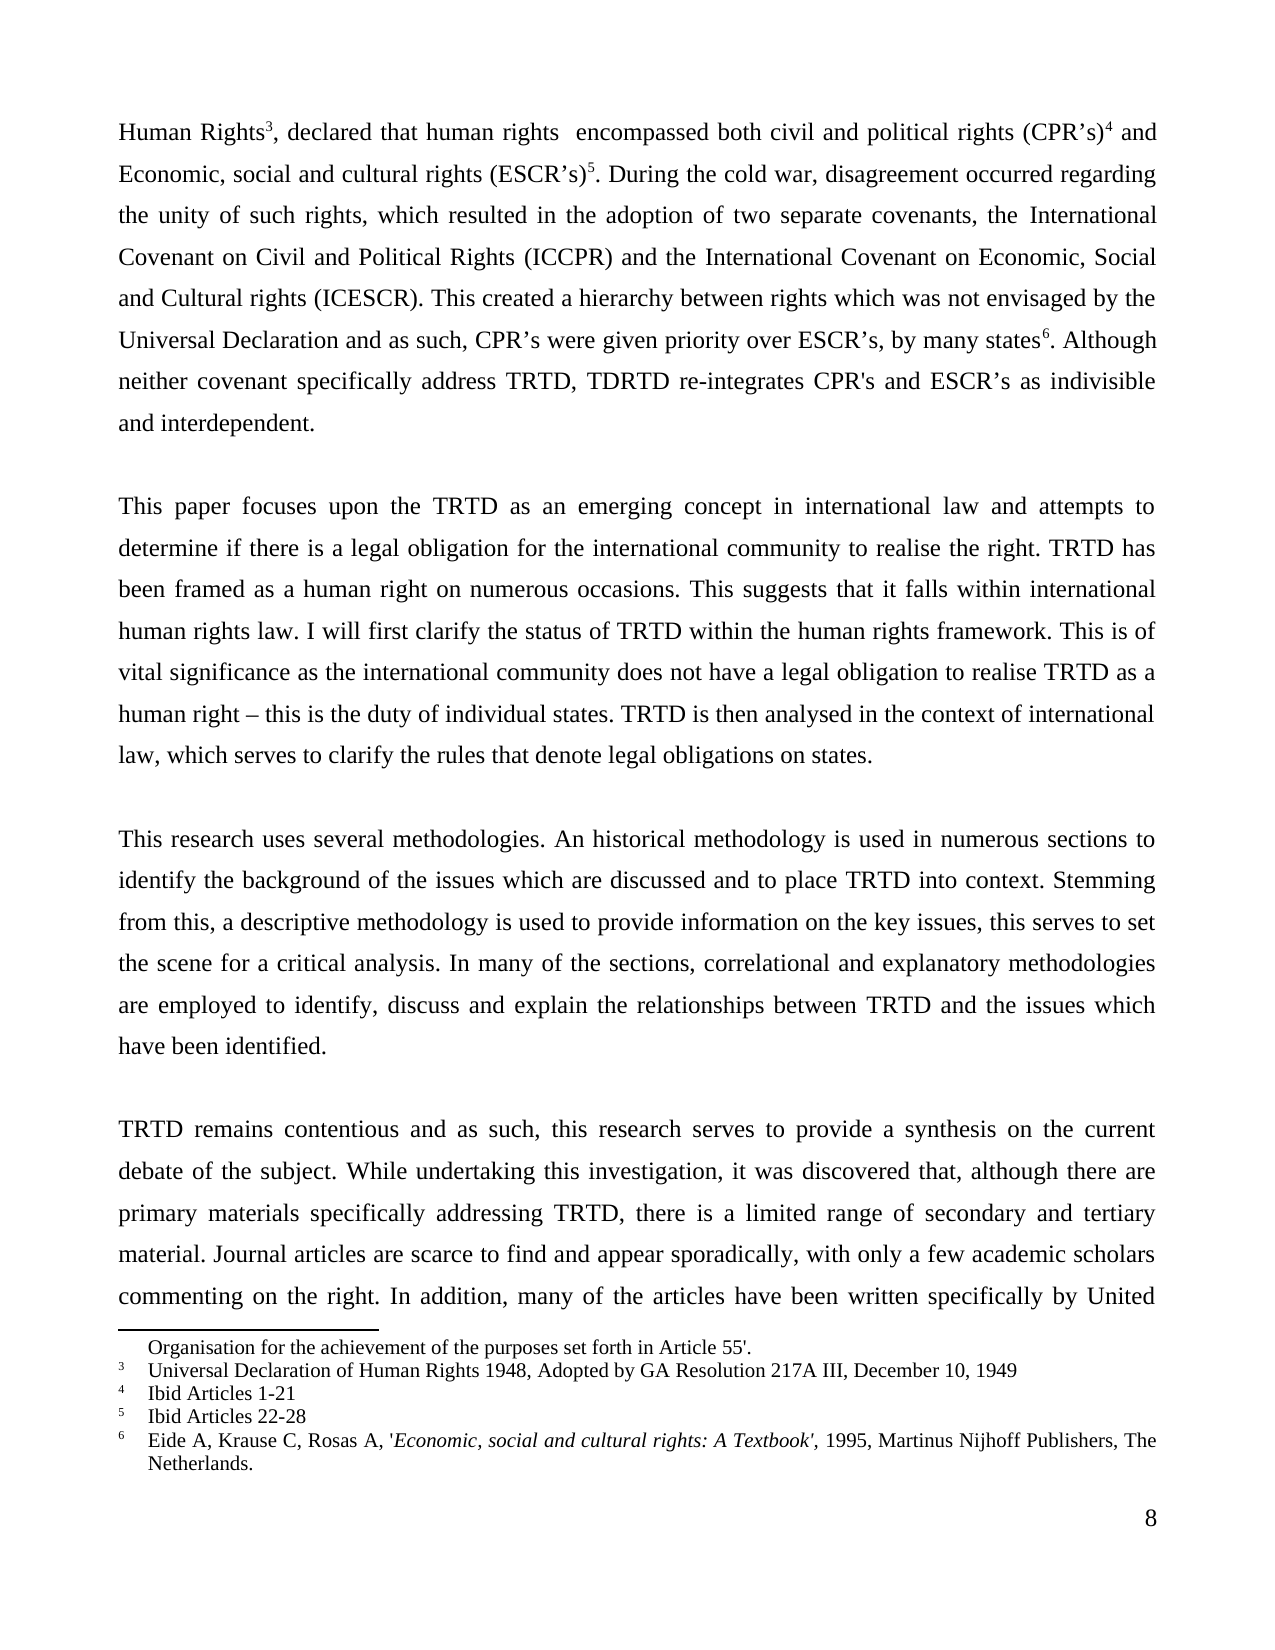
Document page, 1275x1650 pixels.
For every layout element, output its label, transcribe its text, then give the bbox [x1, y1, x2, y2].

text Organisation for the achievement of the purposes set forth in Article 55'. [118, 1336, 1157, 1359]
text TRTD remains contentious and as such, this research serves to provide a synthesis on the current debate of the subject. While undertaking this investigation, it was discovered that, although there are primary materials specifically addressing TRTD, there is a limited range of secondary and tertiary material. Journal articles are scarce to find and appear sporadically, with only a few academic scholars commenting on the right. In addition, many of the articles have been written specifically by United [118, 1116, 1157, 1309]
text Ibid Articles 1-21 [118, 1382, 1157, 1405]
text This research uses several methodologies. An historical methodology is used in numerous sections to identify the background of the issues which are discussed and to place TRTD into context. Stemming from this, a descriptive methodology is used to provide information on the key issues, this serves to set the scene for a critical analysis. In many of the sections, correlational and explanatory methodologies are employed to identify, discuss and explain the relationships between TRTD and the issues which have been identified. [118, 825, 1157, 1060]
text Ibid Articles 22-28 [118, 1405, 1157, 1428]
text The concept of the right to development is fairly new within international law. It was endorsed as a human right by the General Assembly Declaration on the Right to Development (TDRTD) by a majority, with only the USA casting a dissenting vote. The link between human rights and economic and social development was recognised in the United Nations Charter. The Universal Declaration of Human Rights, declared that human rights encompassed both civil and political rights (CPR’s) and Economic, social and cultural rights (ESCR’s). During the cold war, disagreement occurred regarding the unity of such rights, which resulted in the adoption of two separate covenants, the International Covenant on Civil and Political Rights (ICCPR) and the International Covenant on Economic, Social and Cultural rights (ICESCR). This created a hierarchy between rights which was not envisaged by the Universal Declaration and as such, CPR’s were given priority over ESCR’s, by many states. Although neither covenant specifically address TRTD, TDRTD re-integrates CPR's and ESCR’s as indivisible and interdependent. [118, 118, 1157, 437]
text This paper focuses upon the TRTD as an emerging concept in international law and attempts to determine if there is a legal obligation for the international community to realise the right. TRTD has been framed as a human right on numerous occasions. This suggests that it falls within international human rights law. I will first clarify the status of TRTD within the human rights framework. This is of vital significance as the international community does not have a legal obligation to realise TRTD as a human right – this is the duty of individual states. TRTD is then analysed in the context of international law, which serves to clarify the rules that denote legal obligations on states. [118, 492, 1157, 769]
text Universal Declaration of Human Rights 1948, Adopted by GA Resolution 217A III, December 10, 1949 [118, 1359, 1157, 1382]
text Eide A, Krause C, Rosas A, 'Economic, social and cultural rights: A Textbook', 1995, Martinus Nijhoff Publishers, The Netherlands. [118, 1428, 1157, 1475]
